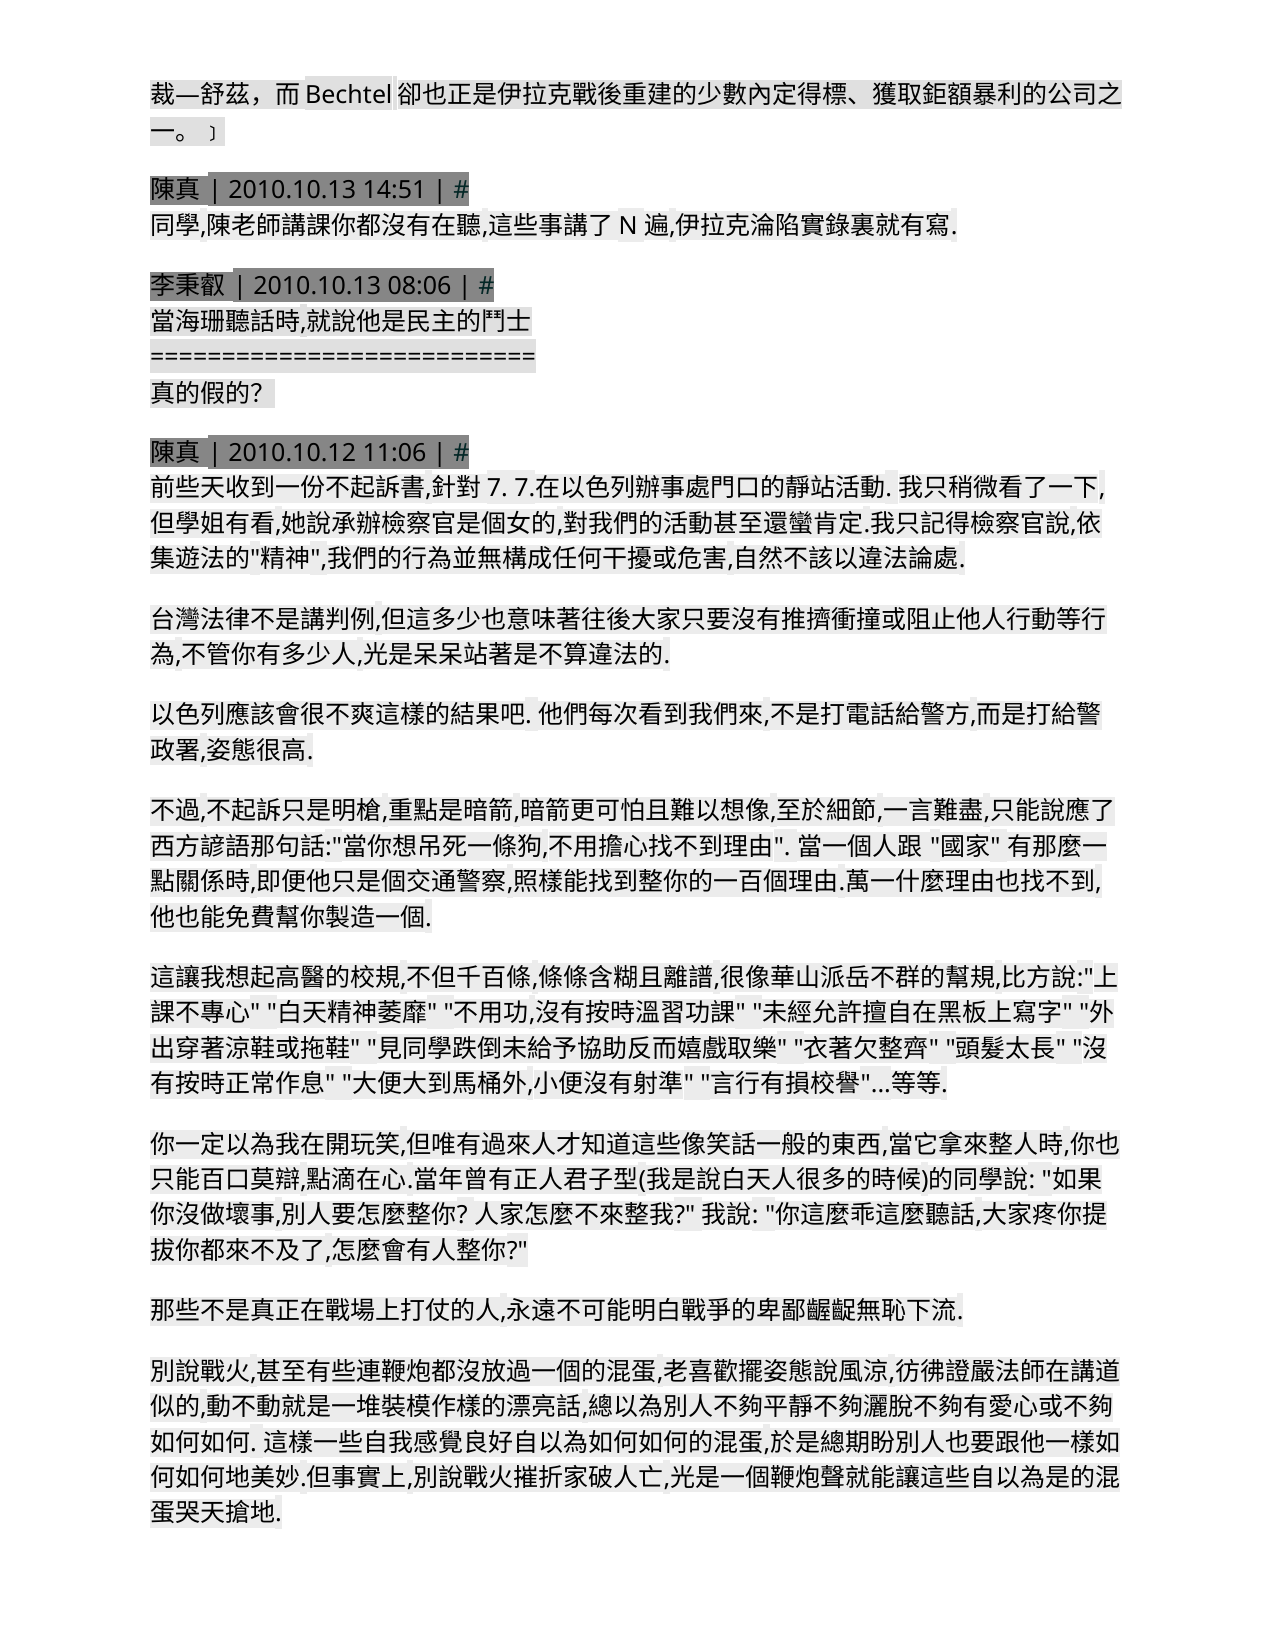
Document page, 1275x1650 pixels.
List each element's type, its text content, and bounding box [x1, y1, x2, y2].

text 陳真 | 2010.10.12 11:06 | # [150, 433, 1125, 469]
text 陳真 | 2010.10.13 14:51 | # [150, 171, 1125, 206]
text 以色列應該會很不爽這樣的結果吧. 他們每次看到我們來,不是打電話給警方,而是打給警政署,姿態很高. [150, 696, 1125, 767]
text 這讓我想起高醫的校規,不但千百條,條條含糊且離譜,很像華山派岳不群的幫規,比方說:"上課不專心" "白天精神萎靡" "不用功,沒有按時溫習功課" "未經允許擅自在黑板上寫字" "外出穿著涼鞋或拖鞋" "見同學跌倒未給予協助反而嬉戲取樂" "衣著欠整齊" "頭髮太長" "沒有按時正常作息" "大便大到馬桶外,小便沒有射準" "言行有損校譽"...等等. [150, 958, 1125, 1100]
text 台灣法律不是講判例,但這多少也意味著往後大家只要沒有推擠衝撞或阻止他人行動等行為,不管你有多少人,光是呆呆站著是不算違法的. [150, 600, 1125, 671]
text 不過,不起訴只是明槍,重點是暗箭,暗箭更可怕且難以想像,至於細節,一言難盡,只能說應了西方諺語那句話:"當你想吊死一條狗,不用擔心找不到理由". 當一個人跟 "國家" 有那麼一點關係時,即便他只是個交通警察,照樣能找到整你的一百個理由.萬一什麼理由也找不到,他也能免費幫你製造一個. [150, 792, 1125, 933]
text 李秉叡 | 2010.10.13 08:06 | # [150, 267, 1125, 302]
text 別說戰火,甚至有些連鞭炮都沒放過一個的混蛋,老喜歡擺姿態說風涼,彷彿證嚴法師在講道似的,動不動就是一堆裝模作樣的漂亮話,總以為別人不夠平靜不夠灑脫不夠有愛心或不夠如何如何. 這樣一些自我感覺良好自以為如何如何的混蛋,於是總期盼別人也要跟他一樣如何如何地美妙.但事實上,別說戰火摧折家破人亡,光是一個鞭炮聲就能讓這些自以為是的混蛋哭天搶地. [150, 1352, 1125, 1529]
text 那些不是真正在戰場上打仗的人,永遠不可能明白戰爭的卑鄙齷齪無恥下流. [150, 1292, 1125, 1327]
text 同學,陳老師講課你都沒有在聽,這些事講了N 遍,伊拉克淪陷實錄裏就有寫. [150, 206, 1125, 242]
text 裁—舒茲，而Bechtel卻也正是伊拉克戰後重建的少數內定得標、獲取鉅額暴利的公司之一。﹞ [150, 75, 1125, 146]
text 前些天收到一份不起訴書,針對7. 7.在以色列辦事處門口的靜站活動. 我只稍微看了一下,但學姐有看,她說承辦檢察官是個女的,對我們的活動甚至還蠻肯定.我只記得檢察官說,依集遊法的"精神",我們的行為並無構成任何干擾或危害,自然不該以違法論處. [150, 469, 1125, 575]
text 當海珊聽話時,就說他是民主的鬥士 =========================== 真的假的？ [150, 302, 1125, 408]
text 你一定以為我在開玩笑,但唯有過來人才知道這些像笑話一般的東西,當它拿來整人時,你也只能百口莫辯,點滴在心.當年曾有正人君子型(我是說白天人很多的時候)的同學說: "如果你沒做壞事,別人要怎麼整你? 人家怎麼不來整我?" 我說: "你這麼乖這麼聽話,大家疼你提拔你都來不及了,怎麼會有人整你?" [150, 1125, 1125, 1267]
